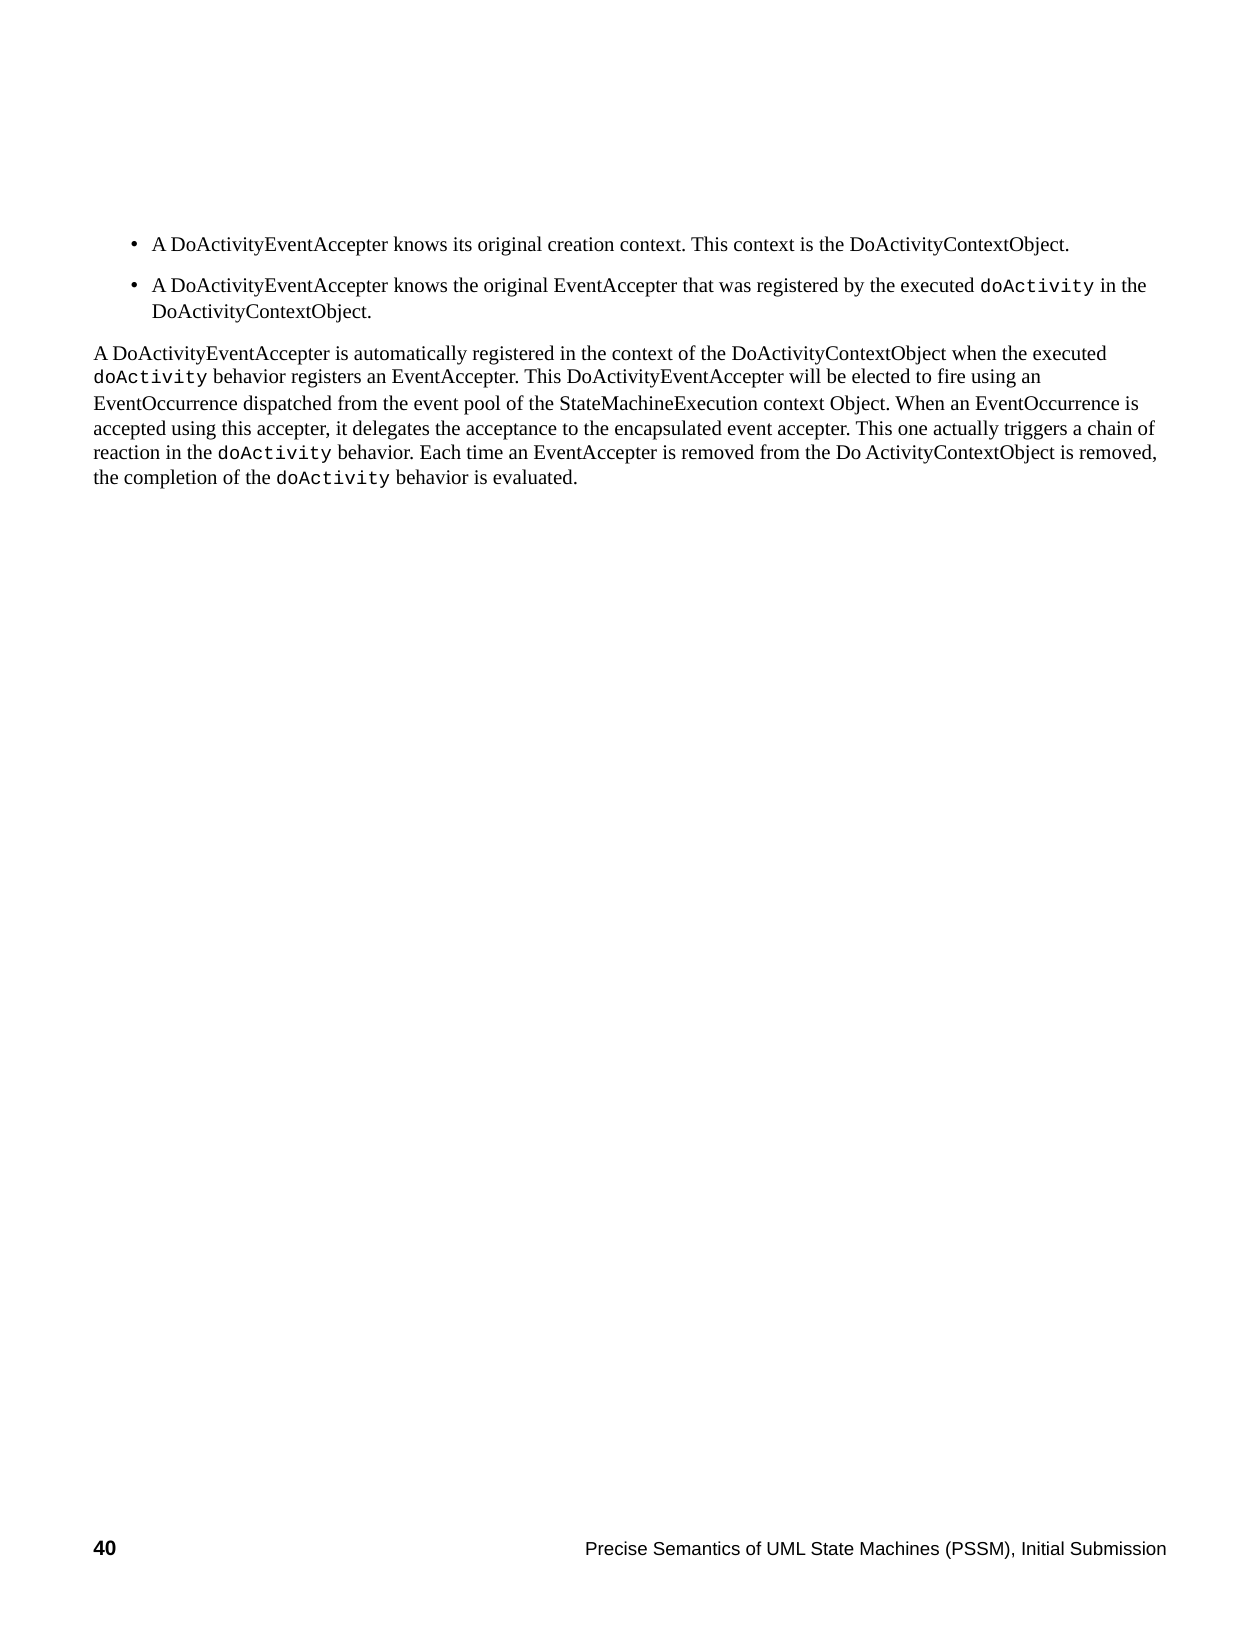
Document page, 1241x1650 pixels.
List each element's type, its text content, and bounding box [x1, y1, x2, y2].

text A DoActivityEventAccepter is automatically registered in the context of the DoActivityContextObject when the executed doActivity behavior registers an EventAccepter. This DoActivityEventAccepter will be elected to fire using an EventOccurrence dispatched from the event pool of the StateMachineExecution context Object. When an EventOccurrence is accepted using this accepter, it delegates the acceptance to the encapsulated event accepter. This one actually triggers a chain of reaction in the doActivity behavior. Each time an EventAccepter is removed from the Do ActivityContextObject is removed, the completion of the doActivity behavior is evaluated. [93, 339, 1164, 490]
list A DoActivityEventAccepter knows its original creation context. This context is the DoActivityContextObject. [131, 231, 1164, 256]
list A DoActivityEventAccepter knows the original EventAccepter that was registered by the executed doActivity in the DoActivityContextObject. [131, 273, 1164, 323]
